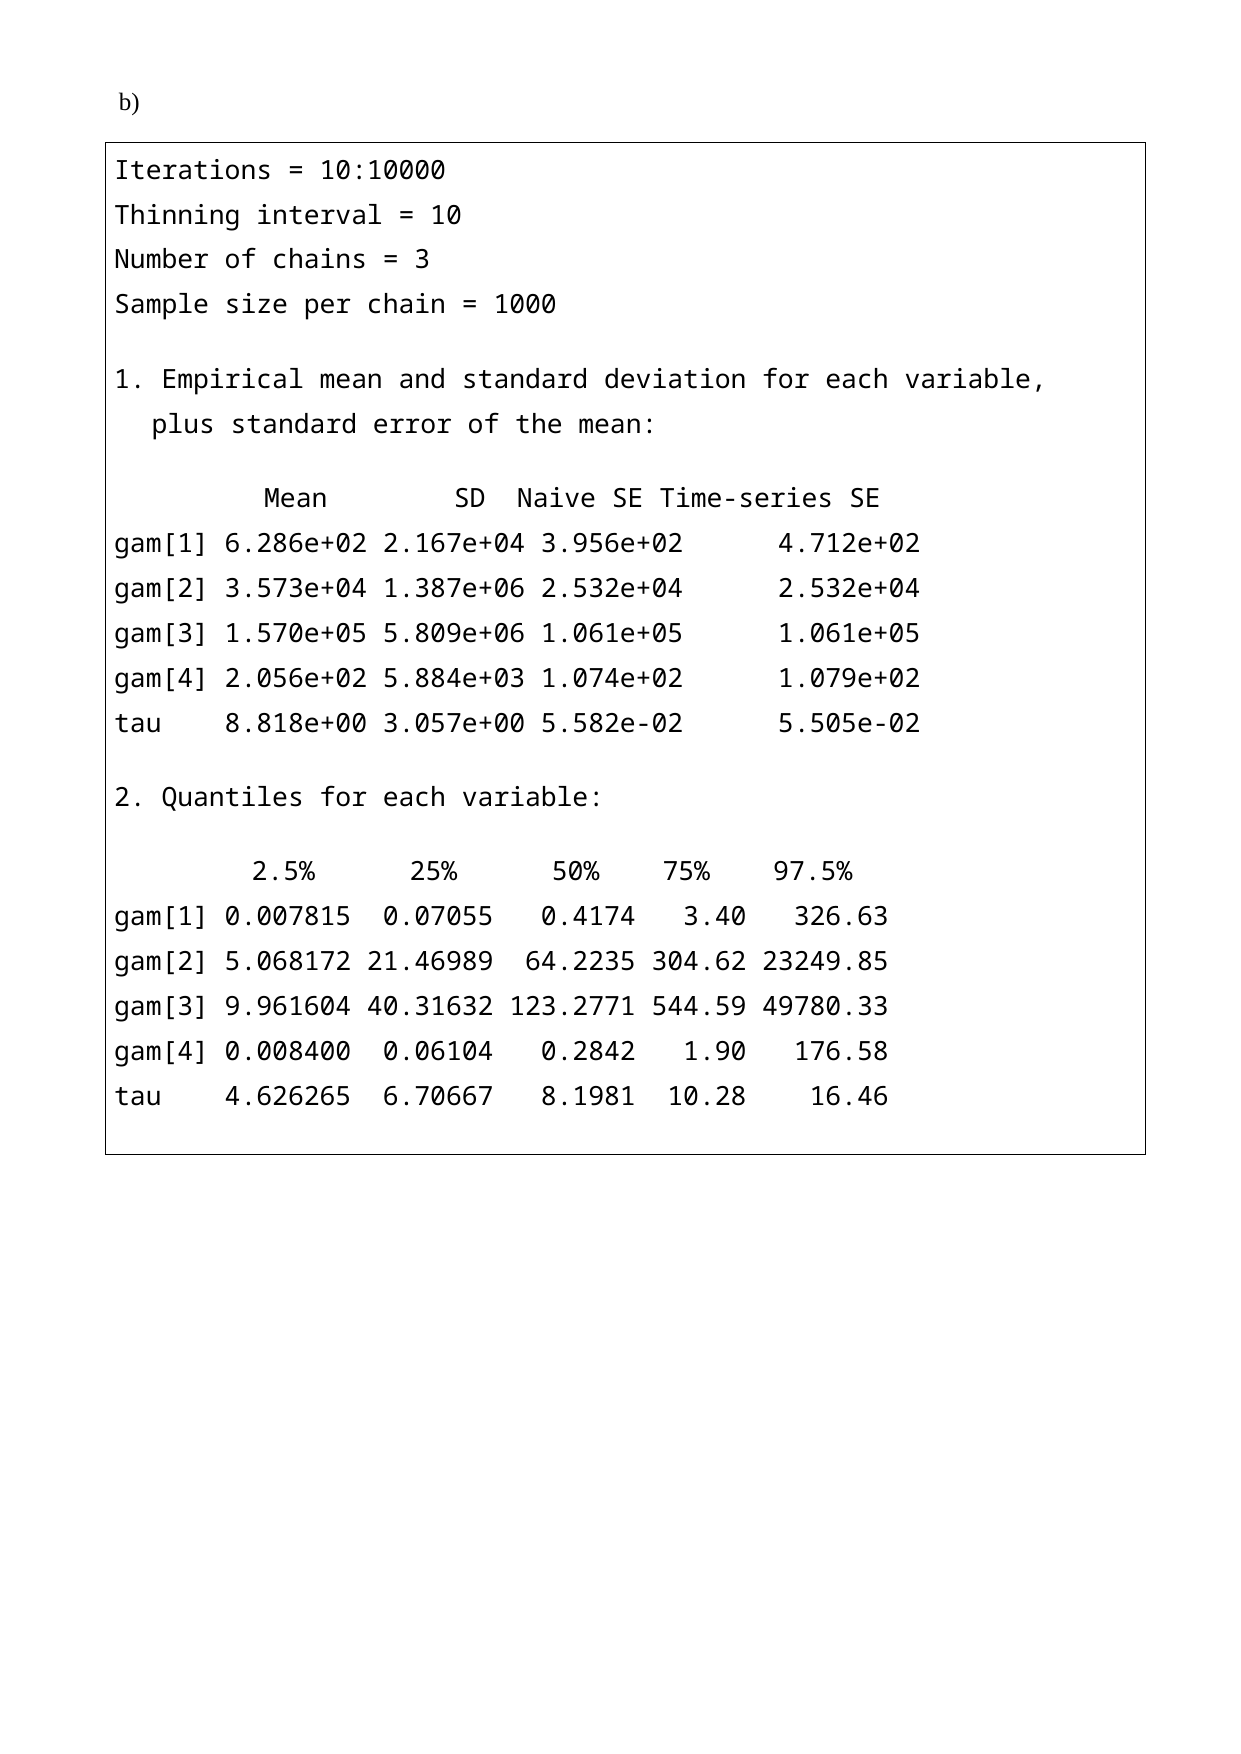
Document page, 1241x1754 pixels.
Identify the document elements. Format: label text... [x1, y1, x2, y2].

text Thinning interval = 10 [114, 196, 1137, 232]
text gam[3] 1.570e+05 5.809e+06 1.061e+05 1.061e+05 [114, 614, 1137, 650]
text gam[3] 9.961604 40.31632 123.2771 544.59 49780.33 [114, 987, 1137, 1023]
text gam[2] 5.068172 21.46989 64.2235 304.62 23249.85 [114, 942, 1137, 978]
text tau 8.818e+00 3.057e+00 5.582e-02 5.505e-02 [114, 704, 1137, 740]
text b) [119, 87, 1121, 116]
text 1. Empirical mean and standard deviation for each variable, [114, 360, 1137, 396]
text gam[4] 2.056e+02 5.884e+03 1.074e+02 1.079e+02 [114, 659, 1137, 695]
text [106, 143, 1145, 1154]
text Iterations = 10:10000 [114, 151, 1137, 187]
text 2. Quantiles for each variable: [114, 778, 1137, 814]
text plus standard error of the mean: [114, 405, 1137, 441]
text Number of chains = 3 [114, 241, 1137, 277]
text gam[1] 6.286e+02 2.167e+04 3.956e+02 4.712e+02 [114, 524, 1137, 560]
text tau 4.626265 6.70667 8.1981 10.28 16.46 [114, 1077, 1137, 1113]
text 2.5% 25% 50% 75% 97.5% [114, 852, 1137, 888]
text gam[1] 0.007815 0.07055 0.4174 3.40 326.63 [114, 897, 1137, 933]
text Mean SD Naive SE Time-series SE [114, 479, 1137, 515]
text gam[2] 3.573e+04 1.387e+06 2.532e+04 2.532e+04 [114, 569, 1137, 605]
text gam[4] 0.008400 0.06104 0.2842 1.90 176.58 [114, 1032, 1137, 1068]
text Sample size per chain = 1000 [114, 286, 1137, 322]
